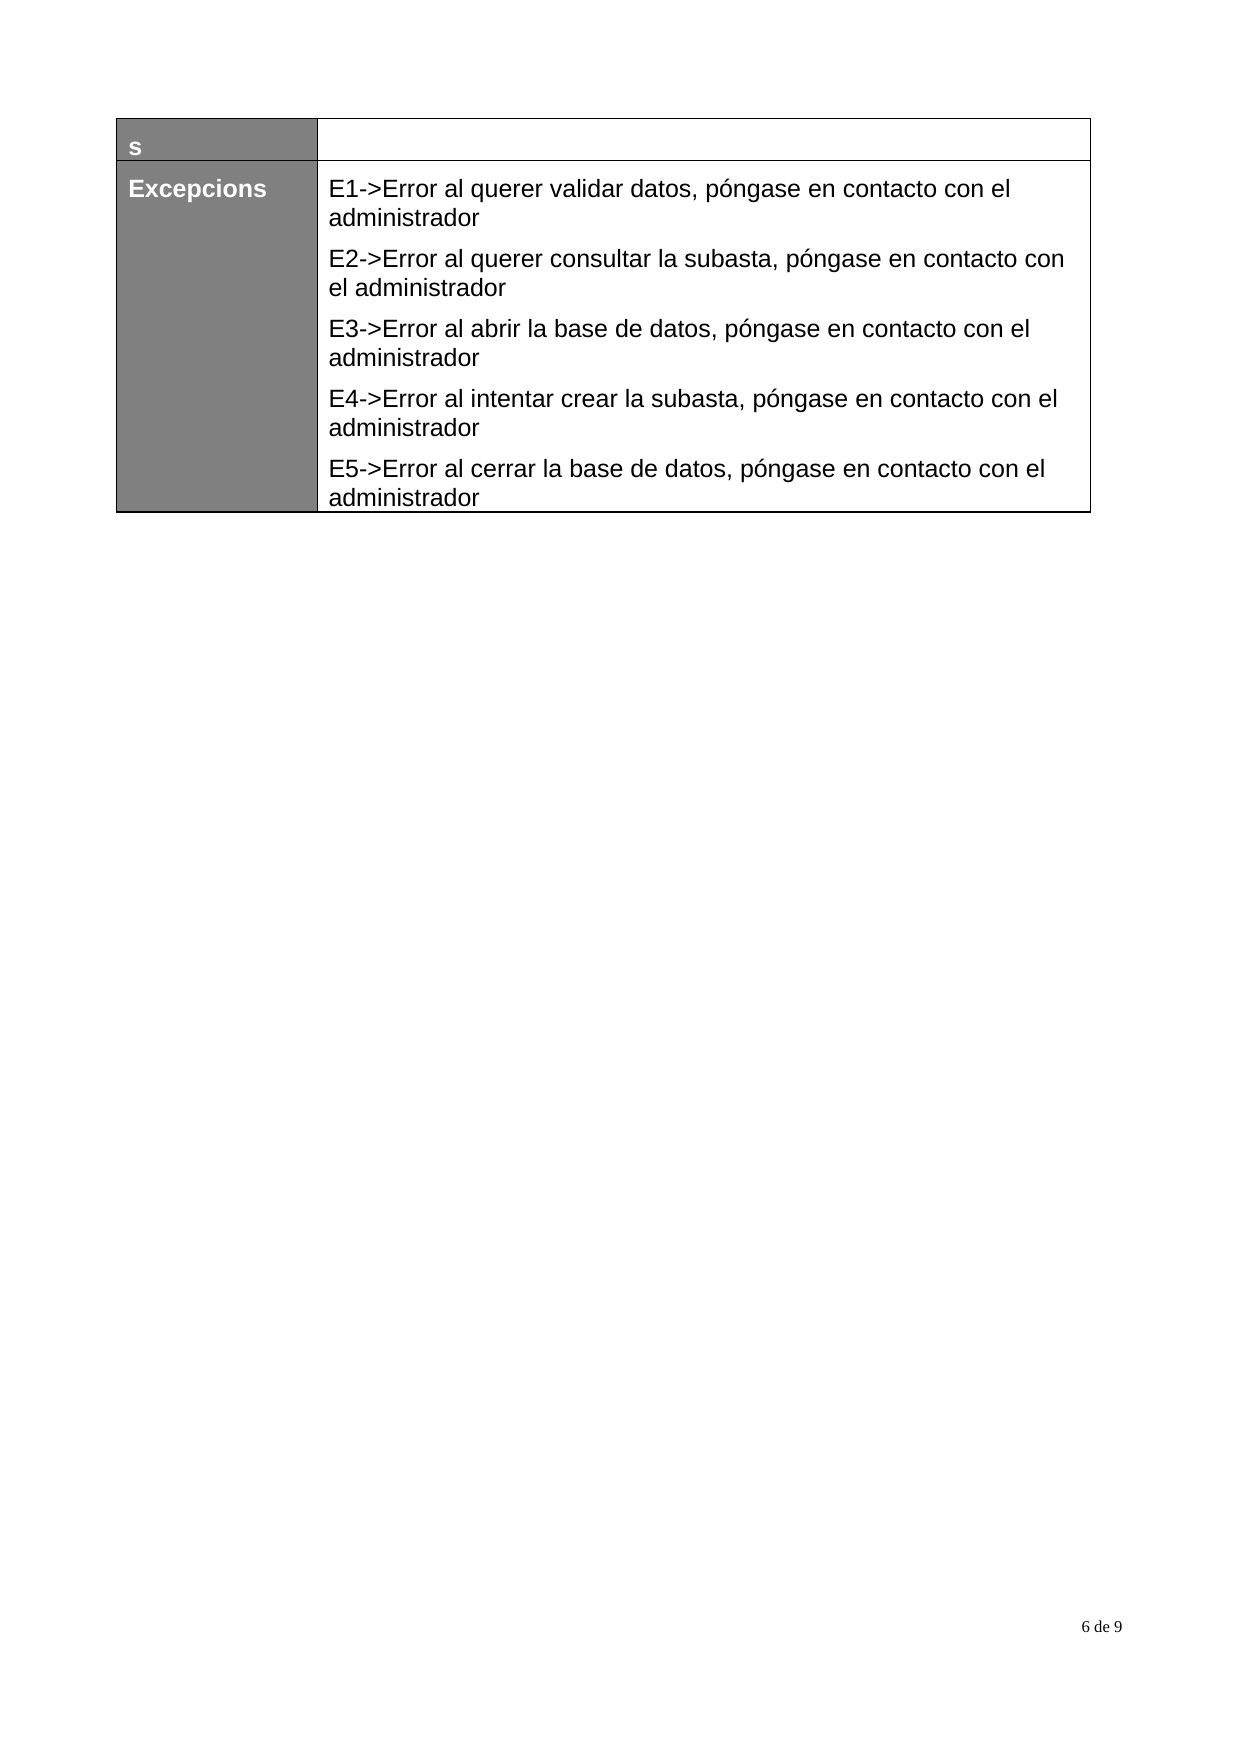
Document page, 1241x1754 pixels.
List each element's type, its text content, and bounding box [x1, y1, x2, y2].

table_cell [318, 119, 1090, 160]
table_cell E1->Error al querer validar datos, póngase en contacto con el administrador E2->Error al querer consultar la subasta, póngase en contacto con el administrador E3->Error al abrir la base de datos, póngase en contacto con el administrador E4->Error al intentar crear la subasta, póngase en contacto con el administrador E5->Error al cerrar la base de datos, póngase en contacto con el administrador [318, 161, 1090, 511]
table_cell Excepcions [117, 161, 317, 511]
table_cell s [117, 119, 317, 160]
